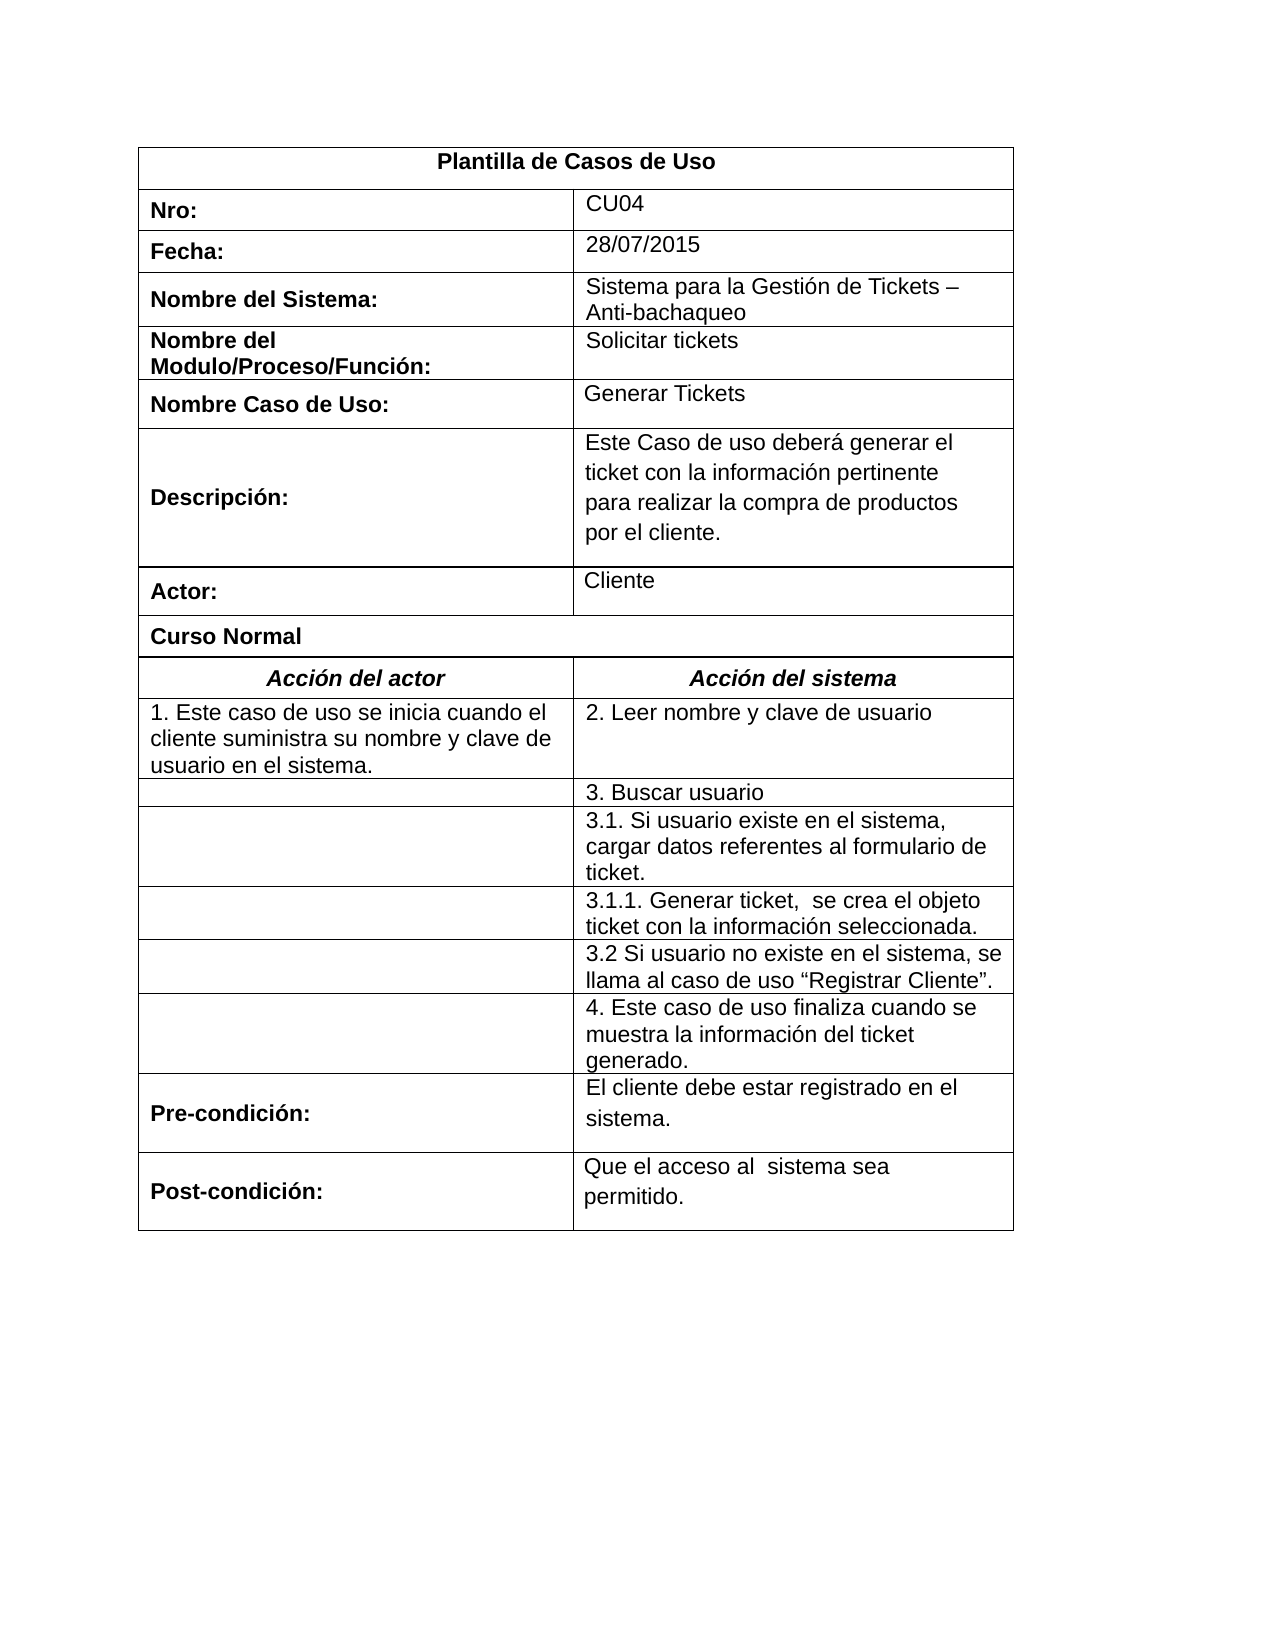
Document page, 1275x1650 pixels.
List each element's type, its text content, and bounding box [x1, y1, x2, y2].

table_cell [139, 994, 573, 1073]
table_cell 28/07/2015 [574, 231, 1013, 272]
table_cell Solicitar tickets [574, 327, 1013, 379]
table_cell CU04 [574, 190, 1013, 230]
table_cell Nombre Caso de Uso: [139, 380, 573, 428]
table_cell Nombre del Modulo/Proceso/Función: [139, 327, 573, 379]
table_cell Pre-condición: [139, 1074, 573, 1152]
table_cell 4. Este caso de uso finaliza cuando se muestra la información del ticket generado. [574, 994, 1013, 1073]
table_cell 3.2 Si usuario no existe en el sistema, se llama al caso de uso “Registrar Cliente”. [574, 940, 1013, 993]
table_cell 1. Este caso de uso se inicia cuando el cliente suministra su nombre y clave de usuario en el sistema. [139, 699, 573, 778]
table_cell Acción del actor [139, 658, 573, 698]
table_cell Sistema para la Gestión de Tickets – Anti-bachaqueo [574, 273, 1013, 326]
table_cell 3.1. Si usuario existe en el sistema, cargar datos referentes al formulario de ticket. [574, 807, 1013, 886]
table_cell [139, 940, 573, 993]
table_cell 3.1.1. Generar ticket, se crea el objeto ticket con la información seleccionada. [574, 887, 1013, 939]
table_cell [139, 807, 573, 886]
table_cell Actor: [139, 568, 573, 615]
table_cell 2. Leer nombre y clave de usuario [574, 699, 1013, 778]
table_cell Que el acceso al sistema sea permitido. [574, 1153, 1013, 1230]
table_header Plantilla de Casos de Uso [139, 148, 1013, 188]
table_cell Fecha: [139, 231, 573, 272]
table_cell Curso Normal [139, 616, 1013, 656]
table_cell Nro: [139, 190, 573, 230]
table_cell Descripción: [139, 429, 573, 566]
table_cell Post-condición: [139, 1153, 573, 1230]
table_cell Cliente [574, 568, 1013, 615]
table_cell [139, 779, 573, 806]
table_cell Este Caso de uso deberá generar el ticket con la información pertinente para realizar la compra de productos por el cliente. [574, 429, 1013, 566]
table_cell El cliente debe estar registrado en el sistema. [574, 1074, 1013, 1152]
table_cell Acción del sistema [574, 658, 1013, 698]
table_cell Generar Tickets [574, 380, 1013, 428]
table_cell Nombre del Sistema: [139, 273, 573, 326]
table_cell [139, 887, 573, 939]
table_cell 3. Buscar usuario [574, 779, 1013, 806]
